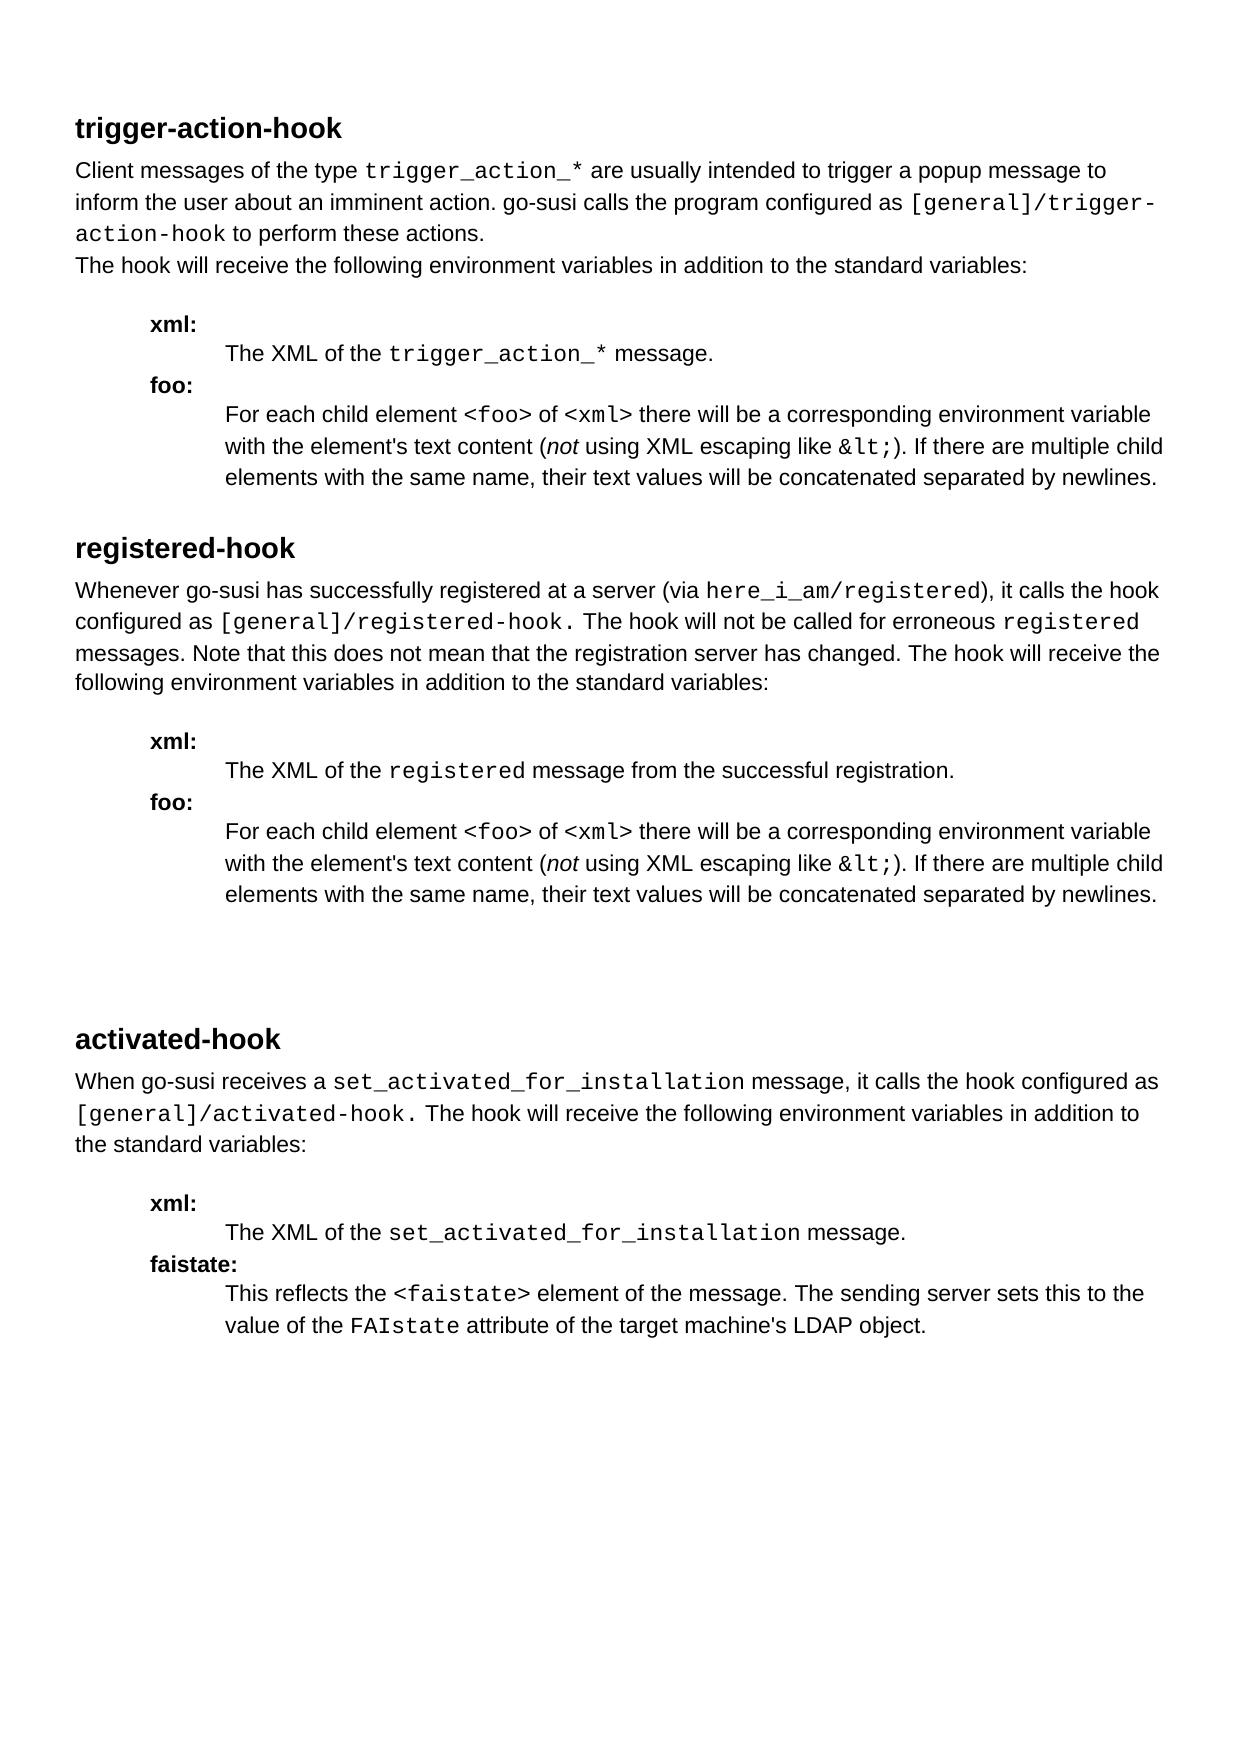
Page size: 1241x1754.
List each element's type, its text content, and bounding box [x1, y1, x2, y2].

subtitle registered-hook [75, 532, 1165, 564]
subtitle activated-hook [75, 1023, 1165, 1056]
text The XML of the set_activated_for_installation message. [225, 1220, 1165, 1248]
text For each child element <foo> of <xml> there will be a corresponding environment variable with the element's text content (not using XML escaping like &lt;). If there are multiple child elements with the same name, their text values will be concatenated separated by newlines. [225, 819, 1165, 907]
text foo: [150, 373, 1165, 398]
text This reflects the <faistate> element of the message. The sending server sets this to the value of the FAIstate attribute of the target machine's LDAP object. [225, 1281, 1165, 1340]
text Client messages of the type trigger_action_* are usually intended to trigger a popup message to inform the user about an imminent action. go-susi calls the program configured as [general]/trigger-action-hook to perform these actions. [75, 158, 1165, 249]
text xml: [150, 1191, 1165, 1216]
text xml: [150, 728, 1165, 754]
text When go-susi receives a set_activated_for_installation message, it calls the hook configured as [general]/activated-hook. The hook will receive the following environment variables in addition to the standard variables: [75, 1069, 1165, 1157]
text The XML of the registered message from the successful registration. [225, 758, 1165, 785]
text Whenever go-susi has successfully registered at a server (via here_i_am/registered), it calls the hook configured as [general]/registered-hook. The hook will not be called for erroneous registered messages. Note that this does not mean that the registration server has changed. The hook will receive the following environment variables in addition to the standard variables: [75, 577, 1165, 695]
text xml: [150, 312, 1165, 337]
subtitle trigger-action-hook [75, 112, 1165, 145]
text faistate: [150, 1252, 1165, 1277]
text The XML of the trigger_action_* message. [225, 341, 1165, 368]
text foo: [150, 789, 1165, 815]
text For each child element <foo> of <xml> there will be a corresponding environment variable with the element's text content (not using XML escaping like &lt;). If there are multiple child elements with the same name, their text values will be concatenated separated by newlines. [225, 402, 1165, 490]
text The hook will receive the following environment variables in addition to the standard variables: [75, 253, 1165, 278]
